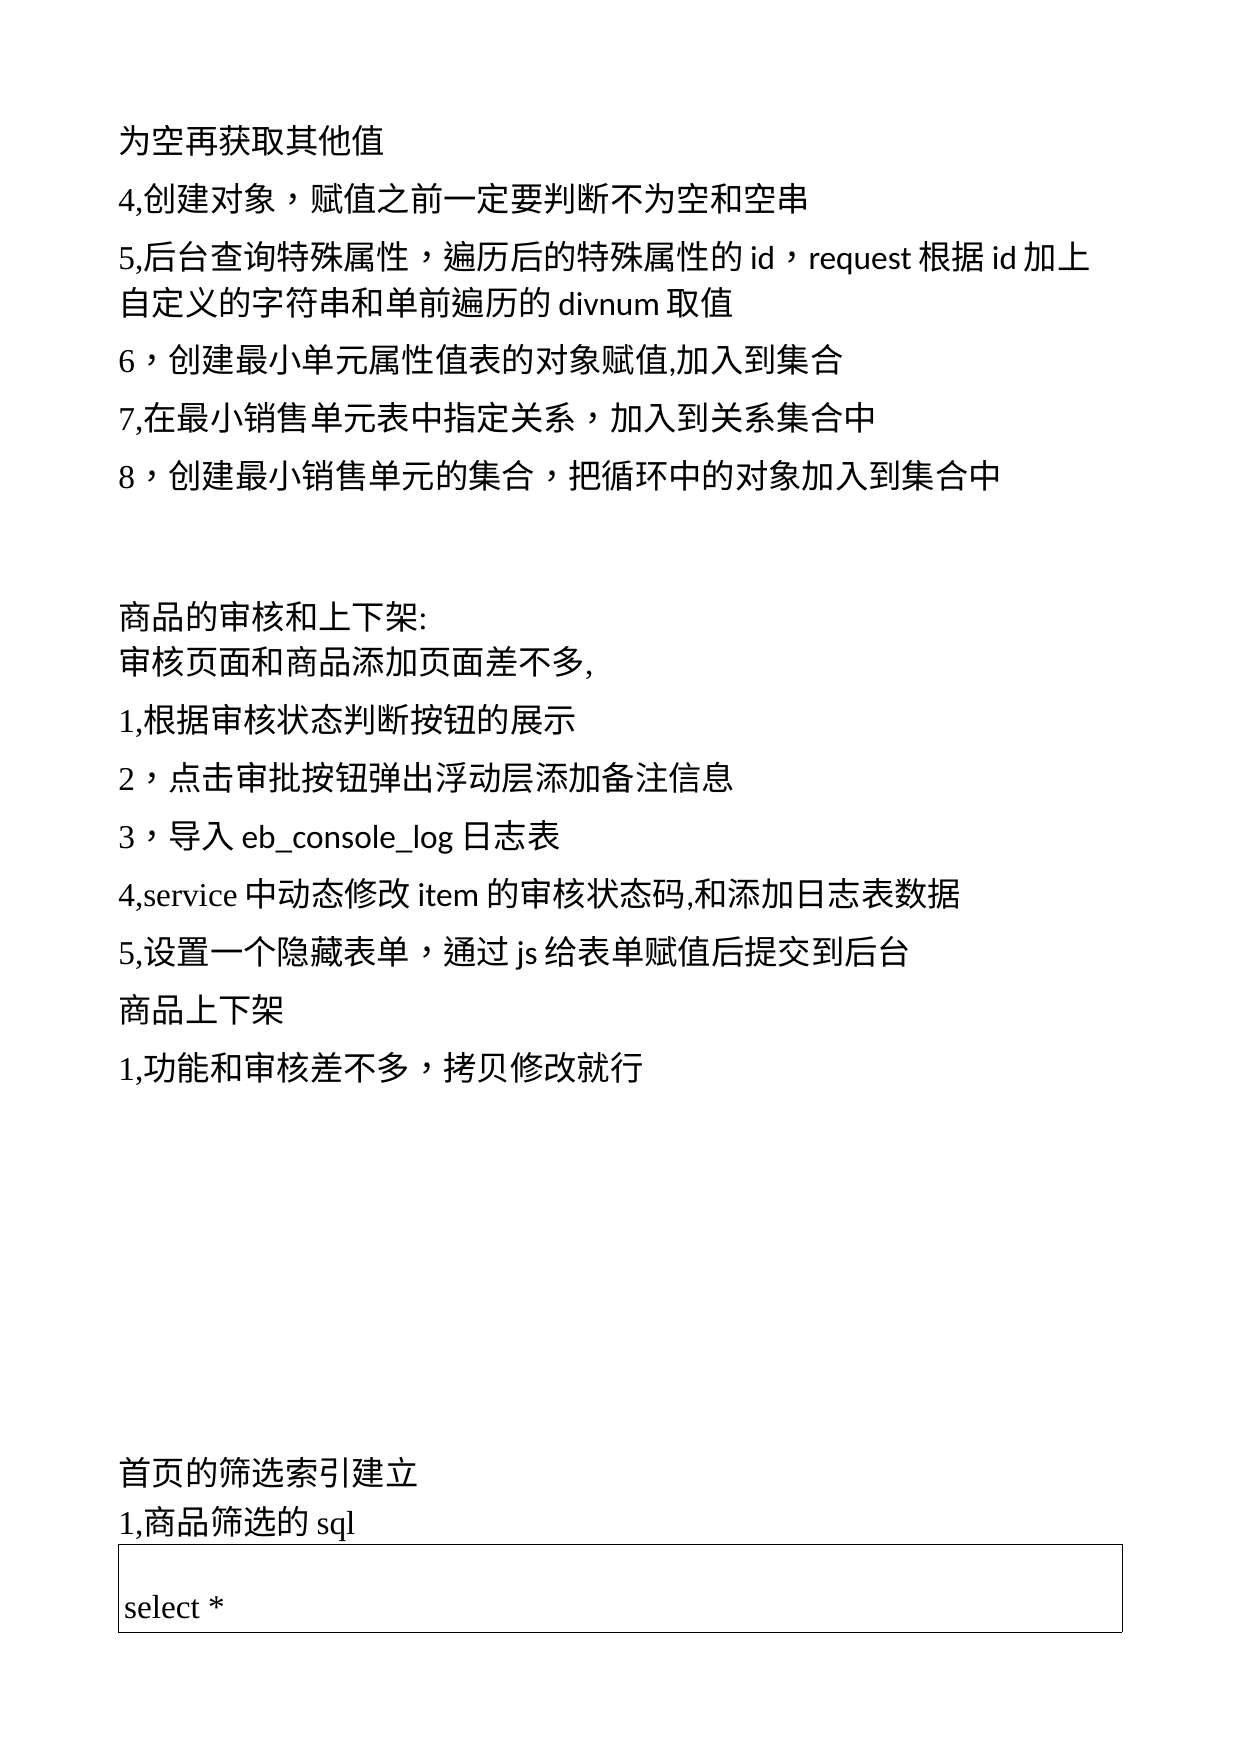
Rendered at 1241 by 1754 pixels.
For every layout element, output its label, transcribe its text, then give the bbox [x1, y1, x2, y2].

text 商品上下架 [118, 986, 1122, 1032]
text 7,在最小销售单元表中指定关系，加入到关系集合中 [118, 395, 1122, 441]
text 8，创建最小销售单元的集合，把循环中的对象加入到集合中 [118, 453, 1122, 498]
table_header select * [119, 1545, 1122, 1632]
text 商品的审核和上下架: [118, 591, 1122, 639]
text 3，导入eb_console_log日志表 [118, 813, 1122, 858]
text 4,创建对象，赋值之前一定要判断不为空和空串 [118, 176, 1122, 221]
text 1,商品筛选的sql [118, 1495, 1122, 1544]
text 审核页面和商品添加页面差不多, [118, 639, 1122, 684]
text 为空再获取其他值 [118, 118, 1122, 163]
text 6，创建最小单元属性值表的对象赋值,加入到集合 [118, 337, 1122, 383]
text 5,后台查询特殊属性，遍历后的特殊属性的id，request根据id加上自定义的字符串和单前遍历的divnum取值 [118, 234, 1122, 325]
text 4,service中动态修改item的审核状态码,和添加日志表数据 [118, 871, 1122, 916]
text 首页的筛选索引建立 [118, 1447, 1122, 1495]
text 1,根据审核状态判断按钮的展示 [118, 697, 1122, 742]
text 1,功能和审核差不多，拷贝修改就行 [118, 1044, 1122, 1090]
text 5,设置一个隐藏表单，通过js给表单赋值后提交到后台 [118, 928, 1122, 974]
text 2，点击审批按钮弹出浮动层添加备注信息 [118, 755, 1122, 800]
